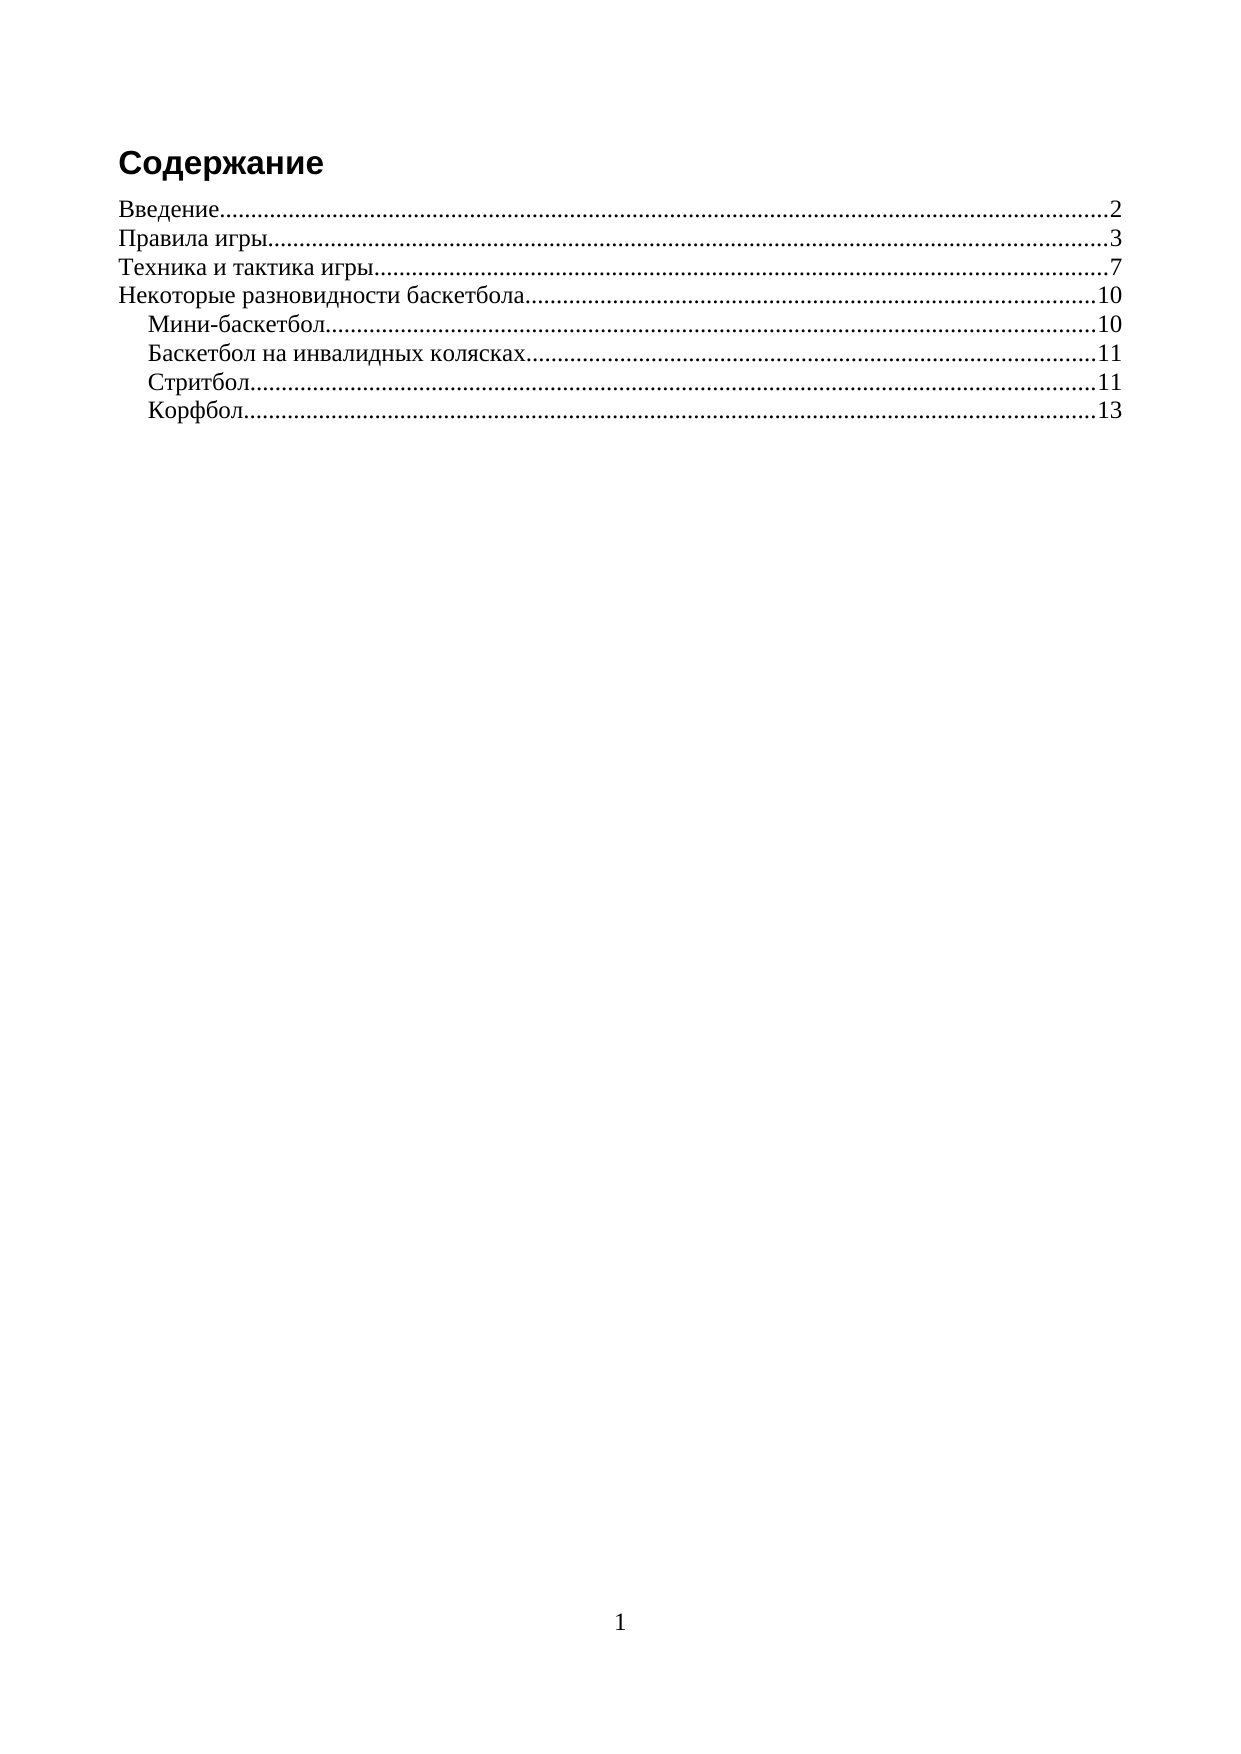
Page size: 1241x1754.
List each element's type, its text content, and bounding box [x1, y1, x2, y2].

subtitle Содержание [118, 143, 1122, 182]
text Техника и тактика игры 7 [118, 252, 1122, 280]
text Баскетбол на инвалидных колясках 11 [148, 338, 1122, 367]
text Введение 2 [118, 194, 1122, 223]
text Некоторые разновидности баскетбола 10 [118, 280, 1122, 309]
text Мини-баскетбол 10 [148, 309, 1122, 338]
text Корфбол 13 [148, 395, 1122, 424]
text Правила игры 3 [118, 223, 1122, 252]
text Стритбол 11 [148, 367, 1122, 395]
